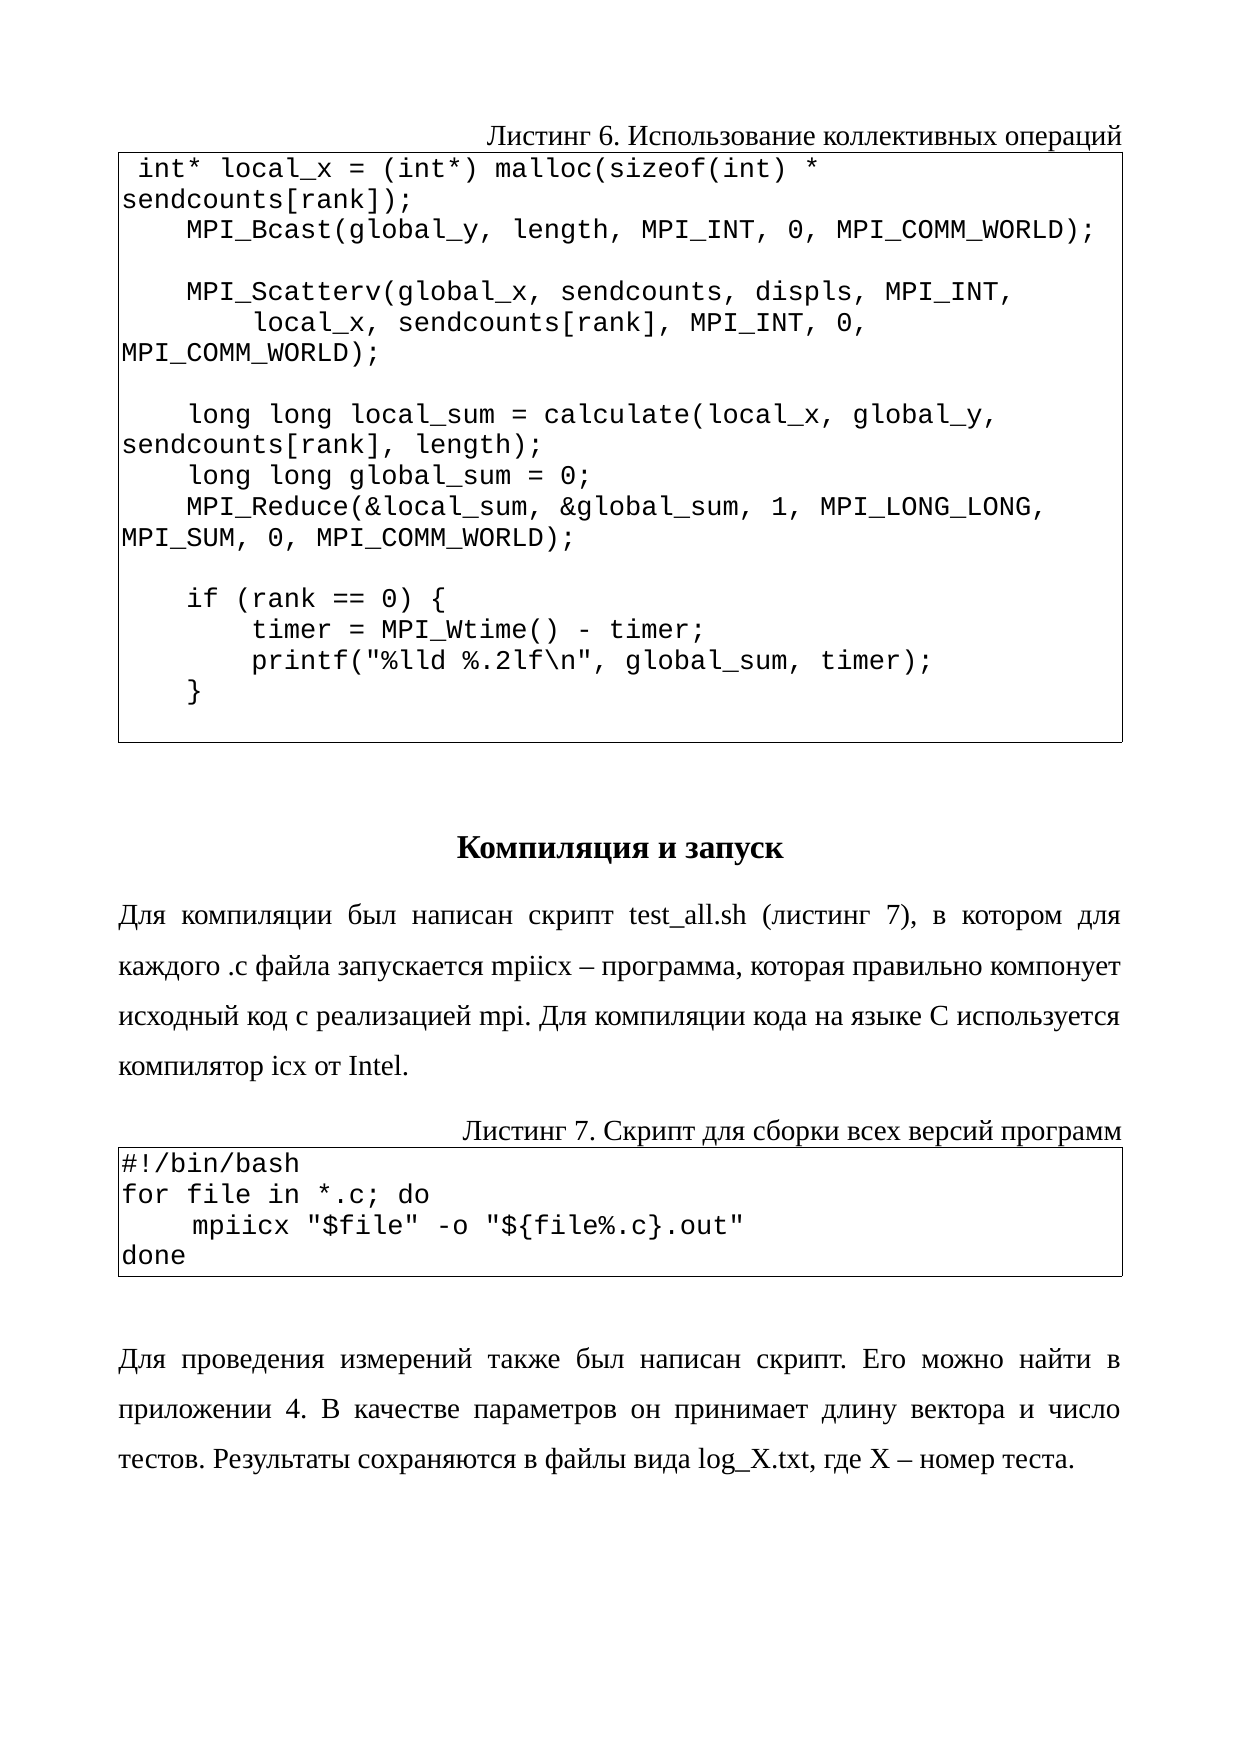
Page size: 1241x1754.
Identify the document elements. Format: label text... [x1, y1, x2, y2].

text for file in *.c; do [119, 1178, 1122, 1208]
text timer = MPI_Wtime() - timer; [119, 613, 1122, 643]
subtitle Компиляция и запуск [118, 827, 1122, 866]
text if (rank == 0) { [119, 582, 1122, 613]
text MPI_Reduce(&local_sum, &global_sum, 1, MPI_LONG_LONG, MPI_SUM, 0, MPI_COMM_WORLD); [119, 490, 1122, 554]
text mpiicx "$file" -o "${file%.c}.out" [119, 1208, 1122, 1239]
text long long local_sum = calculate(local_x, global_y, sendcounts[rank], length); [119, 397, 1122, 459]
text Для компиляции был написан скрипт test_all.sh (листинг 7), в котором для каждого .c файла запускается mpiicx – программа, которая правильно компонует исходный код с реализацией mpi. Для компиляции кода на языке C используется компилятор icx от Intel. [118, 897, 1122, 1082]
text MPI_Scatterv(global_x, sendcounts, displs, MPI_INT, [119, 274, 1122, 305]
text Для проведения измерений также был написан скрипт. Его можно найти в приложении 4. В качестве параметров он принимает длину вектора и число тестов. Результаты сохраняются в файлы вида log_X.txt, где X – номер теста. [118, 1341, 1122, 1475]
text Листинг 7. Скрипт для сборки всех версий программ [118, 1113, 1122, 1147]
text printf("%lld %.2lf\n", global_sum, timer); [119, 643, 1122, 674]
text done [119, 1239, 1122, 1276]
text long long global_sum = 0; [119, 459, 1122, 490]
text MPI_Bcast(global_y, length, MPI_INT, 0, MPI_COMM_WORLD); [119, 213, 1122, 247]
text #!/bin/bash [119, 1148, 1122, 1178]
text local_x, sendcounts[rank], MPI_INT, 0, MPI_COMM_WORLD); [119, 305, 1122, 370]
text } [119, 674, 1122, 708]
text int* local_x = (int*) malloc(sizeof(int) * sendcounts[rank]); [119, 153, 1122, 213]
text Листинг 6. Использование коллективных операций [118, 118, 1122, 152]
